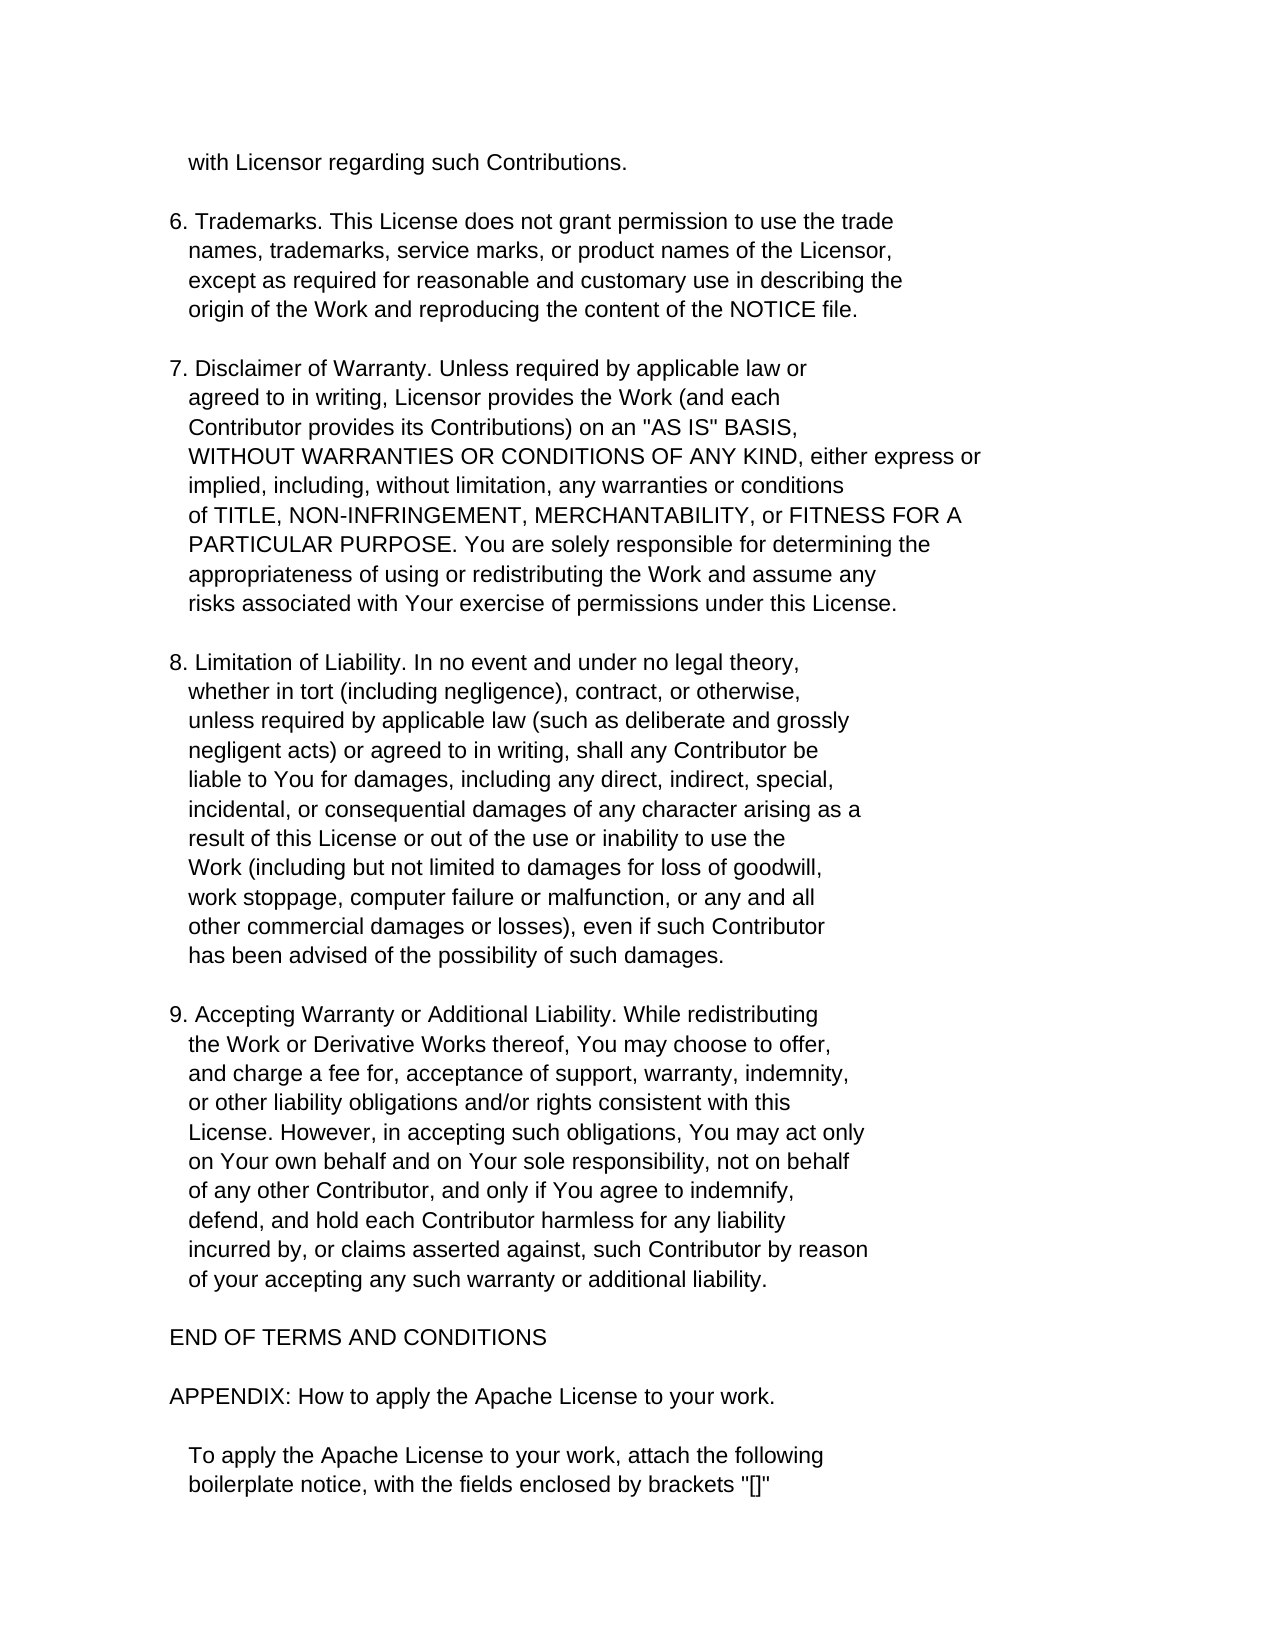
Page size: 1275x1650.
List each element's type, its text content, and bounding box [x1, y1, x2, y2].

text with Licensor regarding such Contributions. 6. Trademarks. This License does not grant permission to use the trade names, trademarks, service marks, or product names of the Licensor, except as required for reasonable and customary use in describing the origin of the Work and reproducing the content of the NOTICE file. 7. Disclaimer of Warranty. Unless required by applicable law or agreed to in writing, Licensor provides the Work (and each Contributor provides its Contributions) on an "AS IS" BASIS, WITHOUT WARRANTIES OR CONDITIONS OF ANY KIND, either express or implied, including, without limitation, any warranties or conditions of TITLE, NON-INFRINGEMENT, MERCHANTABILITY, or FITNESS FOR A PARTICULAR PURPOSE. You are solely responsible for determining the appropriateness of using or redistributing the Work and assume any risks associated with Your exercise of permissions under this License. 8. Limitation of Liability. In no event and under no legal theory, whether in tort (including negligence), contract, or otherwise, unless required by applicable law (such as deliberate and grossly negligent acts) or agreed to in writing, shall any Contributor be liable to You for damages, including any direct, indirect, special, incidental, or consequential damages of any character arising as a result of this License or out of the use or inability to use the Work (including but not limited to damages for loss of goodwill, work stoppage, computer failure or malfunction, or any and all other commercial damages or losses), even if such Contributor has been advised of the possibility of such damages. 9. Accepting Warranty or Additional Liability. While redistributing the Work or Derivative Works thereof, You may choose to offer, and charge a fee for, acceptance of support, warranty, indemnity, or other liability obligations and/or rights consistent with this License. However, in accepting such obligations, You may act only on Your own behalf and on Your sole responsibility, not on behalf of any other Contributor, and only if You agree to indemnify, defend, and hold each Contributor harmless for any liability incurred by, or claims asserted against, such Contributor by reason of your accepting any such warranty or additional liability. END OF TERMS AND CONDITIONS APPENDIX: How to apply the Apache License to your work. To apply the Apache License to your work, attach the following boilerplate notice, with the fields enclosed by brackets "[]" [150, 150, 1125, 1497]
